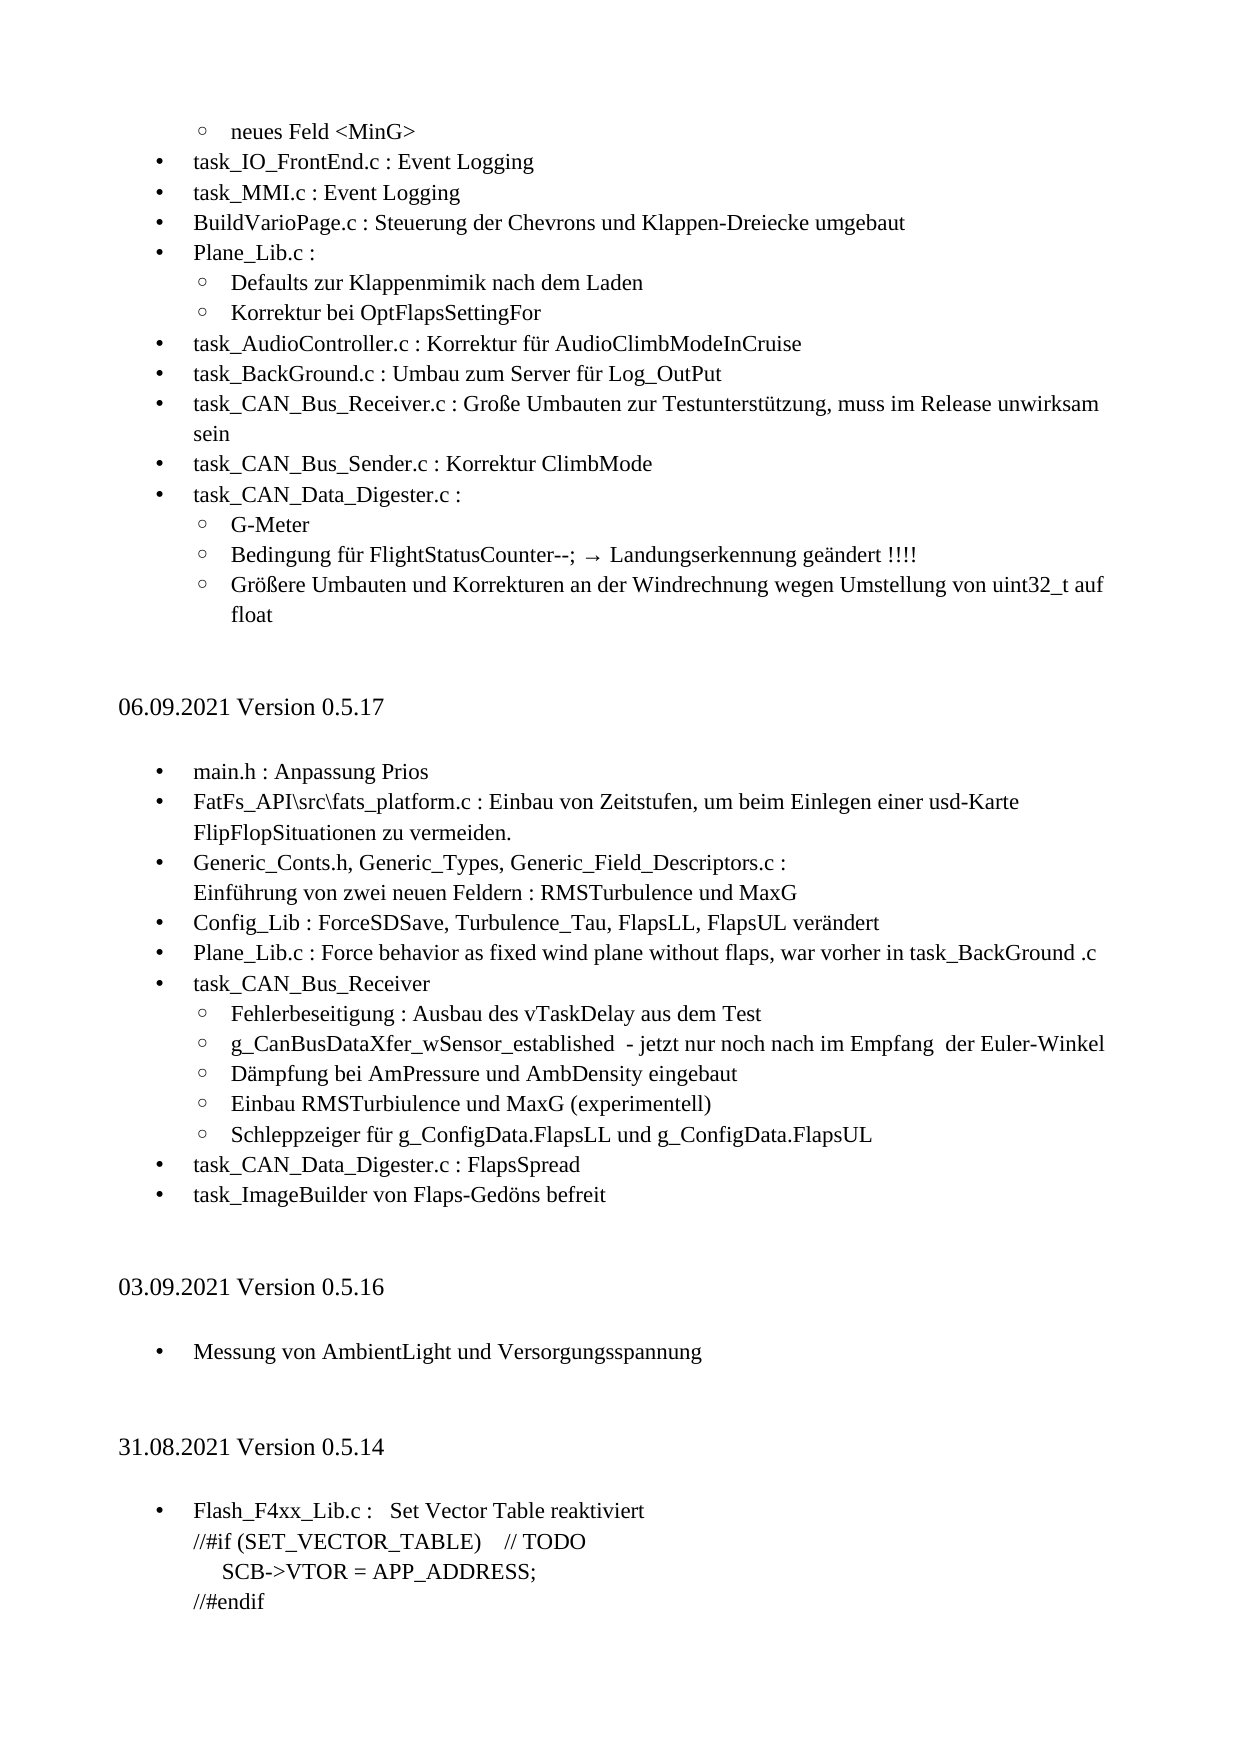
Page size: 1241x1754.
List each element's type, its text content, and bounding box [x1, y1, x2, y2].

text 06.09.2021 Version 0.5.17 [118, 692, 1122, 754]
text 03.09.2021 Version 0.5.16 [118, 1272, 1122, 1333]
list Einbau RMSTurbiulence und MaxG (experimentell) [193, 1090, 1122, 1117]
list task_BackGround.c : Umbau zum Server für Log_OutPut [156, 360, 1122, 386]
list BuildVarioPage.c : Steuerung der Chevrons und Klappen-Dreiecke umgebaut [156, 209, 1122, 235]
list Bedingung für FlightStatusCounter--; → Landungserkennung geändert !!!! [193, 541, 1122, 567]
list task_ImageBuilder von Flaps-Gedöns befreit [156, 1181, 1122, 1207]
list Flash_F4xx_Lib.c : Set Vector Table reaktiviert //#if (SET_VECTOR_TABLE) // TODO SCB->VTOR = APP_ADDRESS; //#endif [156, 1498, 1122, 1614]
list Plane_Lib.c : Force behavior as fixed wind plane without flaps, war vorher in task_BackGround .c [156, 939, 1122, 966]
list Größere Umbauten und Korrekturen an der Windrechnung wegen Umstellung von uint32_t auf float [193, 571, 1122, 628]
list Korrektur bei OptFlapsSettingFor [193, 299, 1122, 326]
list g_CanBusDataXfer_wSensor_established - jetzt nur noch nach im Empfang der Euler-Winkel [193, 1030, 1122, 1056]
list task_IO_FrontEnd.c : Event Logging [156, 148, 1122, 175]
list task_CAN_Bus_Receiver.c : Große Umbauten zur Testunterstützung, muss im Release unwirksam sein [156, 390, 1122, 447]
list Generic_Conts.h, Generic_Types, Generic_Field_Descriptors.c : Einführung von zwei neuen Feldern : RMSTurbulence und MaxG [156, 849, 1122, 905]
list neues Feld <MinG> [193, 118, 1122, 144]
list task_CAN_Bus_Sender.c : Korrektur ClimbMode [156, 450, 1122, 477]
list task_CAN_Data_Digester.c : FlapsSpread [156, 1151, 1122, 1177]
list task_CAN_Bus_Receiver [156, 969, 1122, 996]
list Defaults zur Klappenmimik nach dem Laden [193, 269, 1122, 296]
list task_CAN_Data_Digester.c : [156, 481, 1122, 507]
list task_AudioController.c : Korrektur für AudioClimbModeInCruise [156, 329, 1122, 356]
list Schleppzeiger für g_ConfigData.FlapsLL und g_ConfigData.FlapsUL [193, 1121, 1122, 1147]
list Messung von AmbientLight und Versorgungsspannung [156, 1338, 1122, 1427]
list Fehlerbeseitigung : Ausbau des vTaskDelay aus dem Test [193, 1000, 1122, 1026]
list Plane_Lib.c : [156, 239, 1122, 265]
list Config_Lib : ForceSDSave, Turbulence_Tau, FlapsLL, FlapsUL verändert [156, 909, 1122, 936]
list Dämpfung bei AmPressure und AmbDensity eingebaut [193, 1060, 1122, 1087]
text 31.08.2021 Version 0.5.14 [118, 1432, 1122, 1493]
list G-Meter [193, 511, 1122, 537]
list main.h : Anpassung Prios [156, 758, 1122, 784]
list FatFs_API\src\fats_platform.c : Einbau von Zeitstufen, um beim Einlegen einer usd-Karte FlipFlopSituationen zu vermeiden. [156, 788, 1122, 845]
list task_MMI.c : Event Logging [156, 178, 1122, 205]
